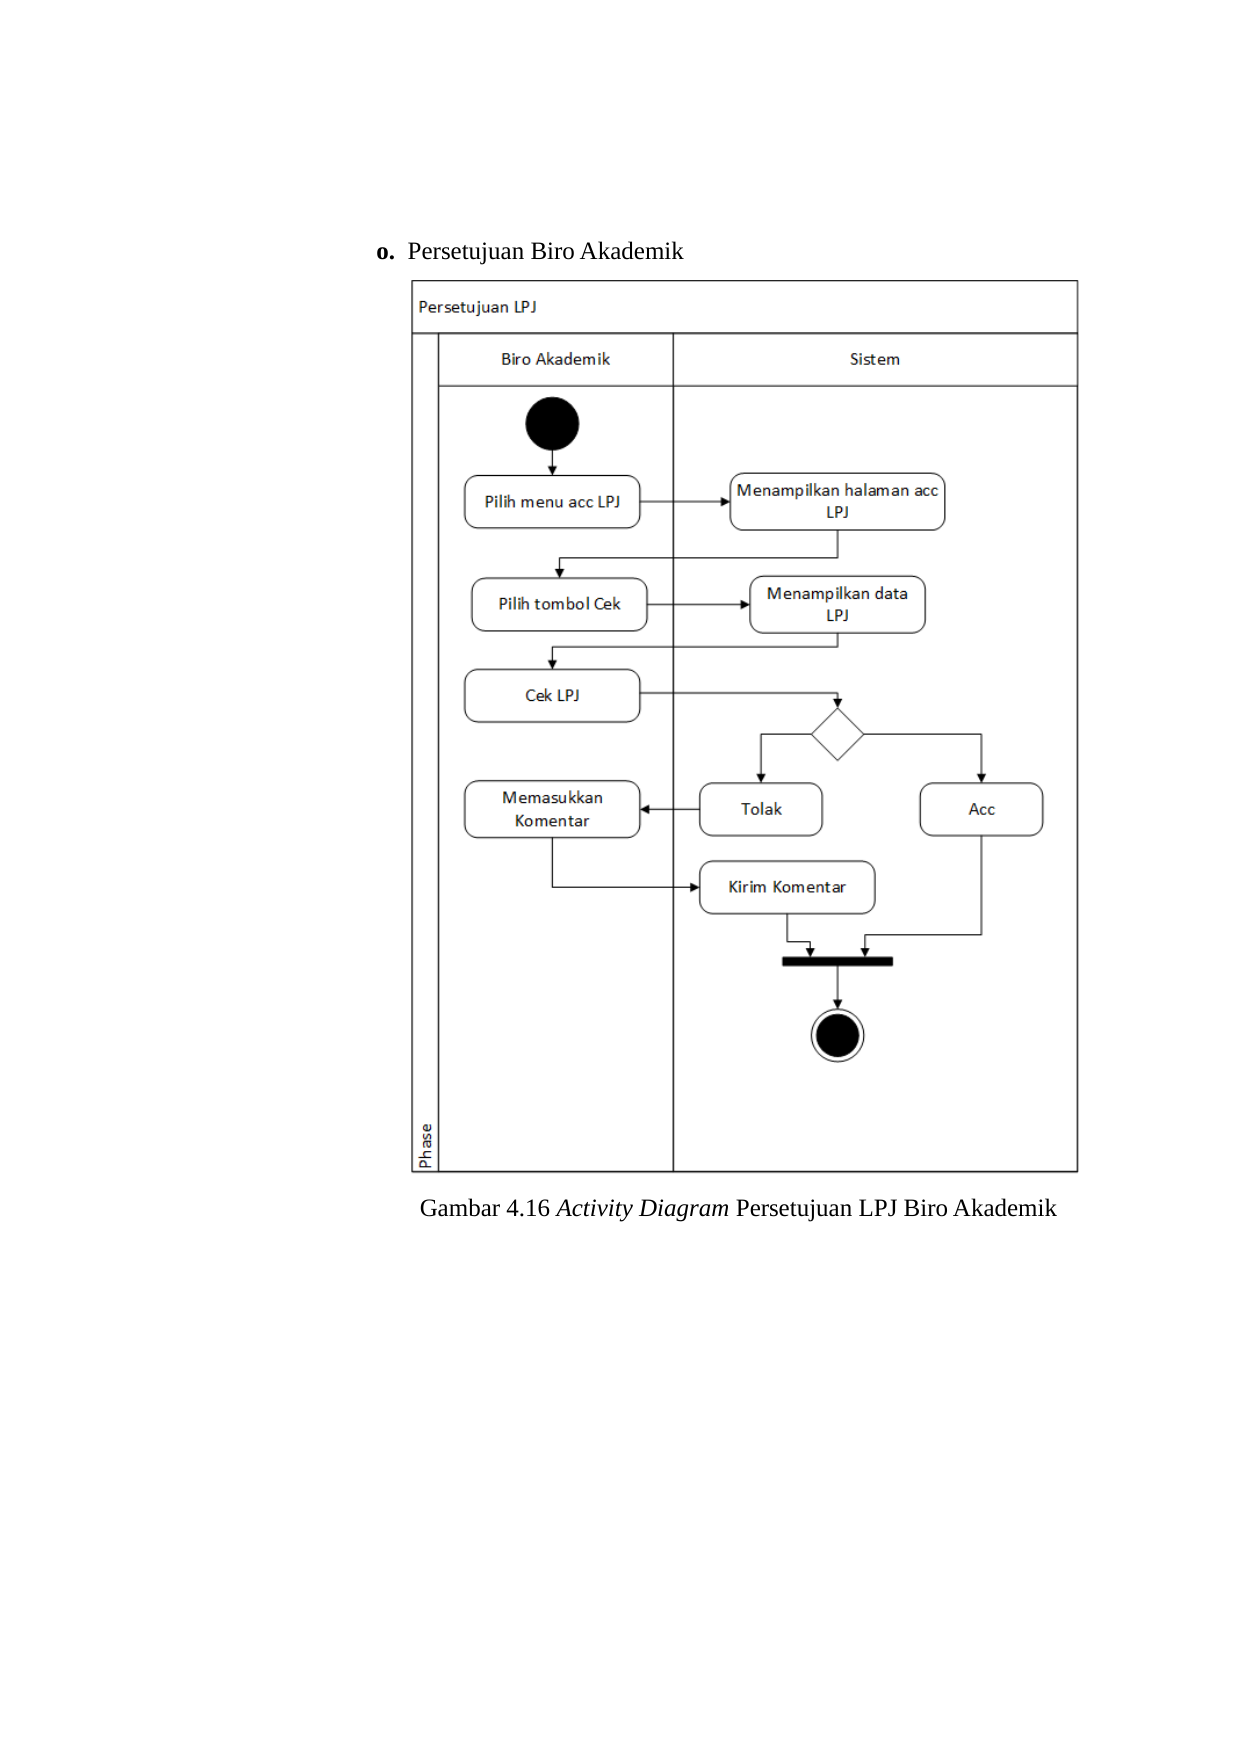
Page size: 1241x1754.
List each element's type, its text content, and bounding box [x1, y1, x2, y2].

picture [408, 279, 1079, 1179]
list Gambar 4.16 Activity Diagram Persetujuan LPJ Biro Akademik [413, 1179, 1063, 1222]
list Persetujuan Biro Akademik [311, 236, 1063, 265]
